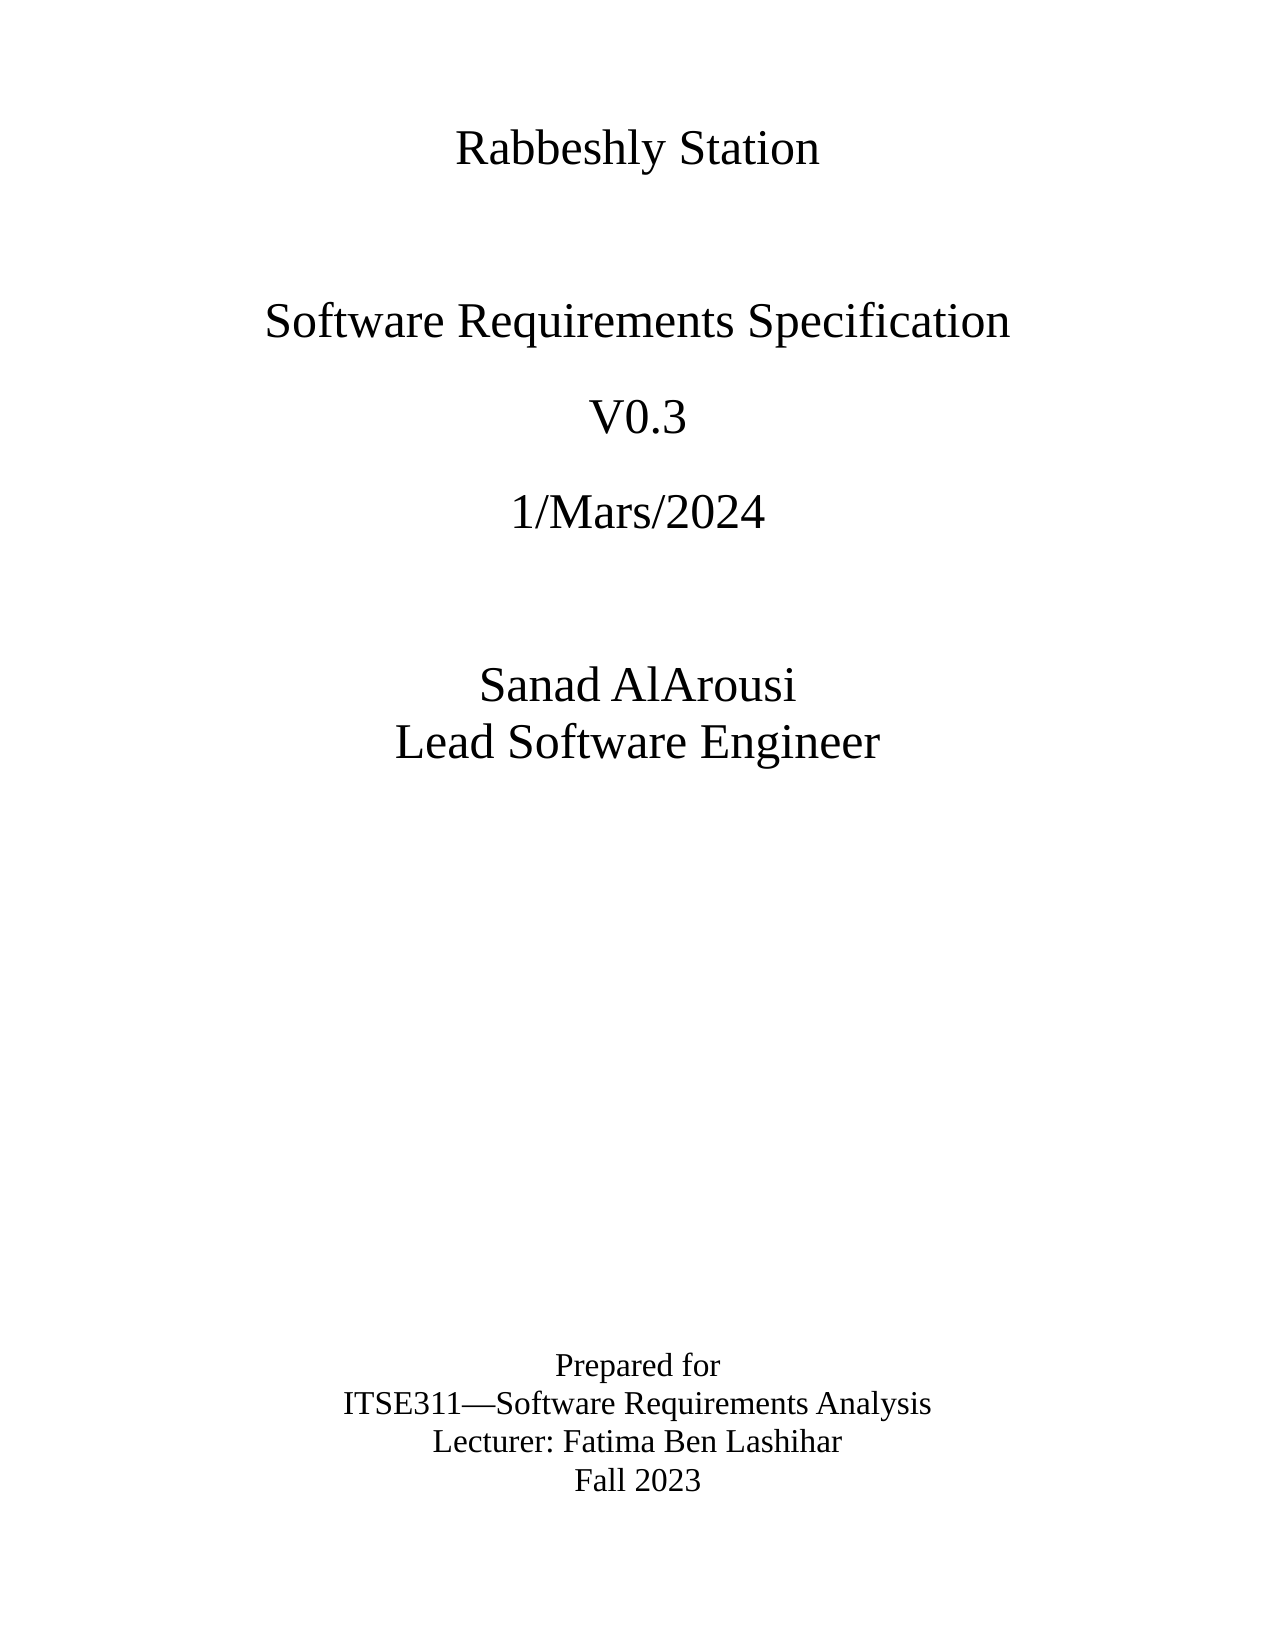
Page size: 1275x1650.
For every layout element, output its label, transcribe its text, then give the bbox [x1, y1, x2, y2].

text 1/Mars/2024 [118, 482, 1157, 540]
text V0.3 [118, 386, 1157, 444]
text Lecturer: Fatima Ben Lashihar [118, 1421, 1157, 1460]
text Software Requirements Specification [118, 291, 1157, 348]
text Sanad AlArousi [118, 655, 1157, 712]
text Lead Software Engineer [118, 712, 1157, 770]
text Fall 2023 [118, 1460, 1157, 1498]
text Rabbeshly Station [118, 118, 1157, 176]
text Prepared for [118, 1345, 1157, 1383]
text ITSE311—Software Requirements Analysis [118, 1383, 1157, 1421]
